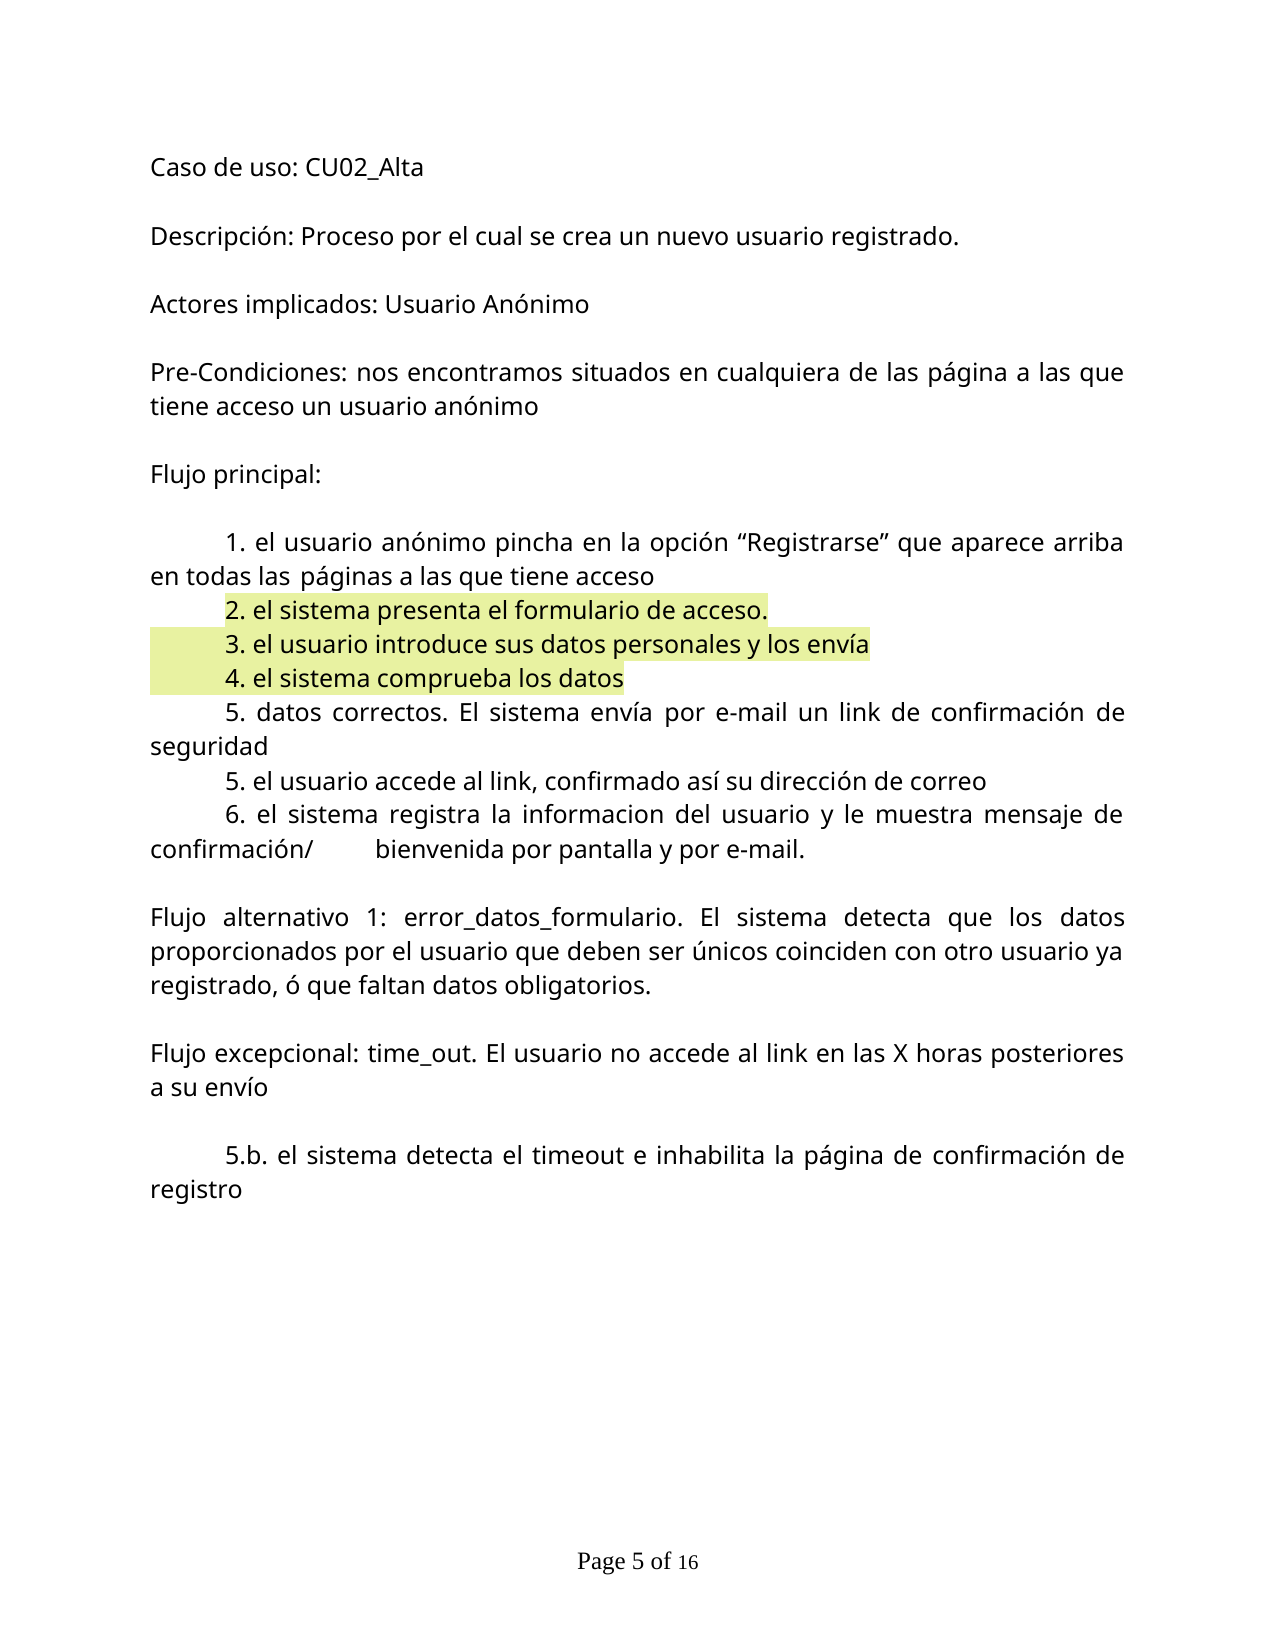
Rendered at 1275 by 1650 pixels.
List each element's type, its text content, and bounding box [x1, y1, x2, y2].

text Pre-Condiciones: nos encontramos situados en cualquiera de las página a las que tiene acceso un usuario anónimo [150, 354, 1125, 422]
text Actores implicados: Usuario Anónimo [150, 286, 1125, 320]
text Descripción: Proceso por el cual se crea un nuevo usuario registrado. [150, 218, 1125, 252]
text 6. el sistema registra la informacion del usuario y le muestra mensaje de confirmación/ bienvenida por pantalla y por e-mail. [150, 797, 1125, 865]
text 2. el sistema presenta el formulario de acceso. [150, 593, 1125, 627]
text Caso de uso: CU02_Alta [150, 150, 1125, 184]
text 4. el sistema comprueba los datos [150, 661, 1125, 695]
text Flujo alternativo 1: error_datos_formulario. El sistema detecta que los datos proporcionados por el usuario que deben ser únicos coinciden con otro usuario ya registrado, ó que faltan datos obligatorios. [150, 899, 1125, 1002]
text 1. el usuario anónimo pincha en la opción “Registrarse” que aparece arriba en todas las páginas a las que tiene acceso [150, 525, 1125, 593]
text Flujo principal: [150, 457, 1125, 491]
text 3. el usuario introduce sus datos personales y los envía [150, 627, 1125, 661]
text 5. el usuario accede al link, confirmado así su dirección de correo [150, 763, 1125, 797]
text 5.b. el sistema detecta el timeout e inhabilita la página de confirmación de registro [150, 1138, 1125, 1206]
text 5. datos correctos. El sistema envía por e-mail un link de confirmación de seguridad [150, 695, 1125, 763]
text Flujo excepcional: time_out. El usuario no accede al link en las X horas posteriores a su envío [150, 1036, 1125, 1104]
